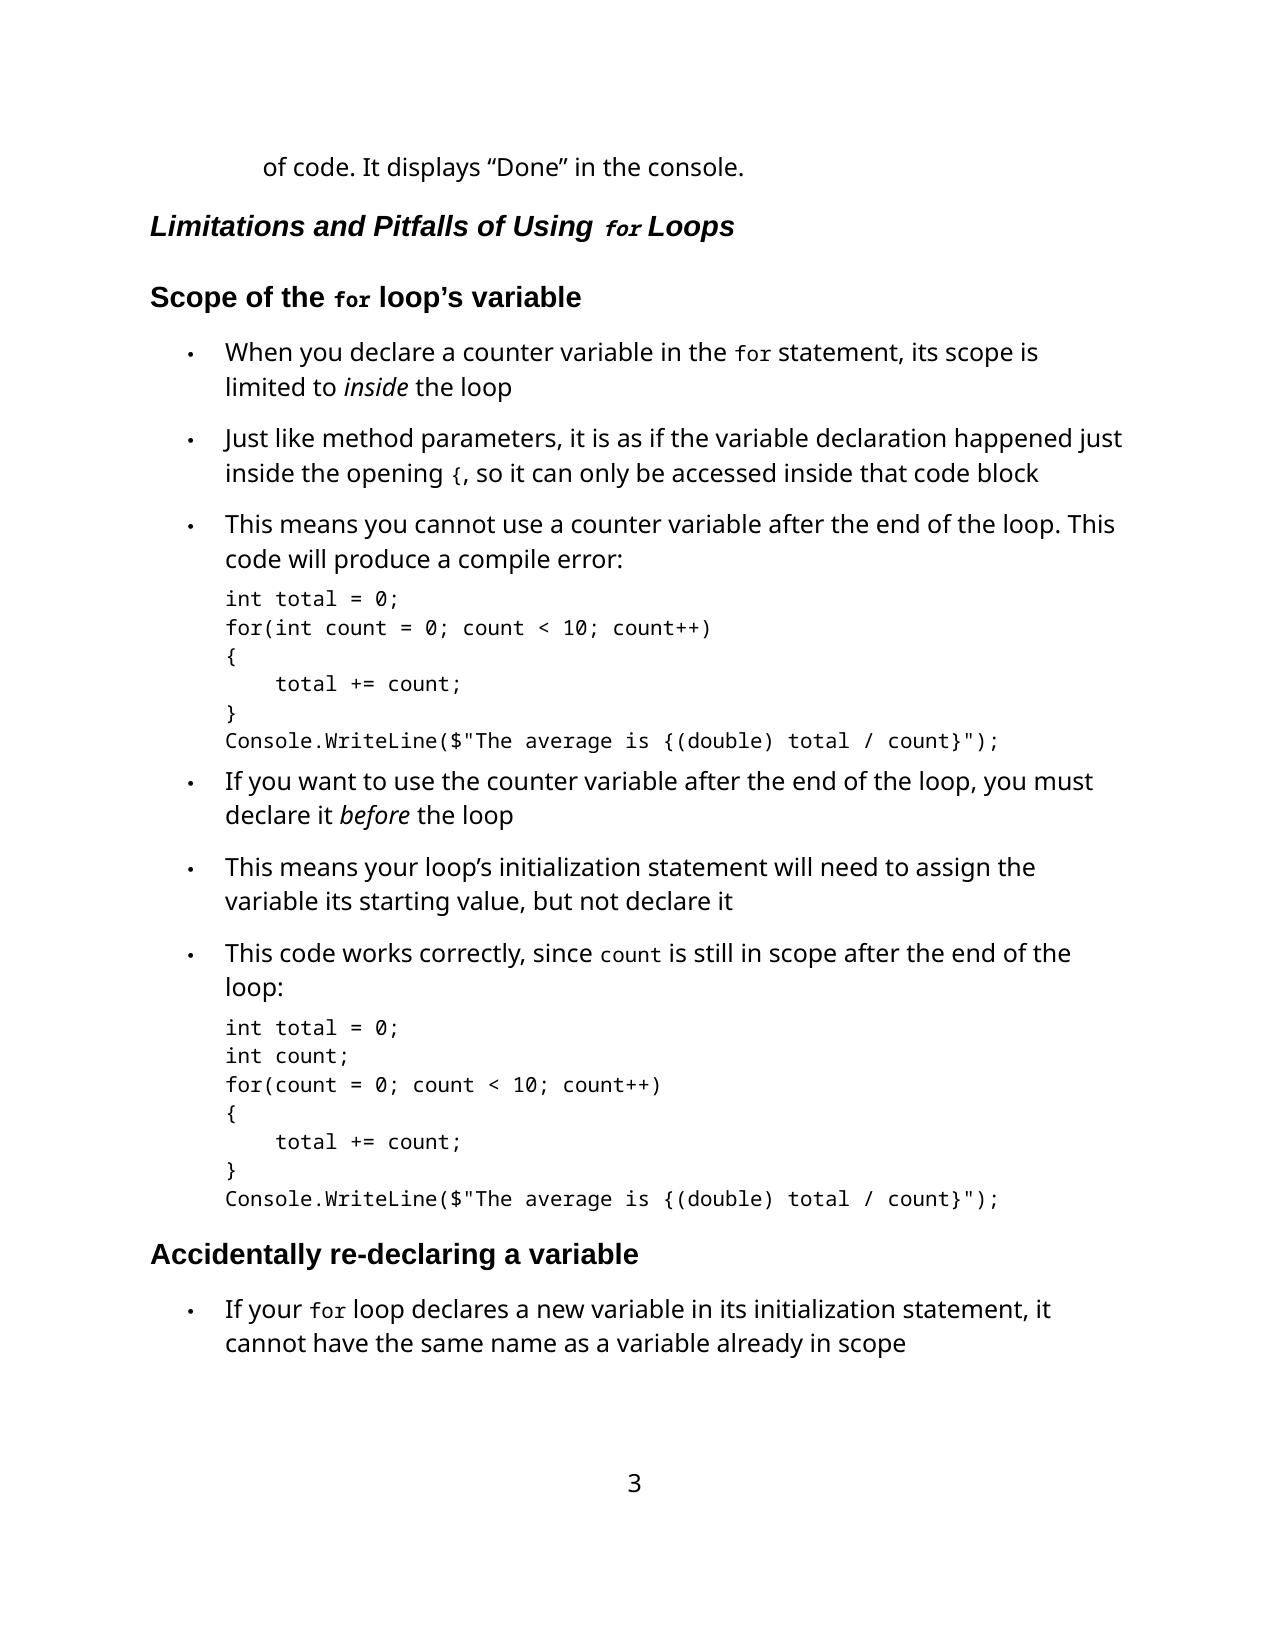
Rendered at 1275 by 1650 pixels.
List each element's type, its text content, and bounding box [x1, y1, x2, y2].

list } [187, 698, 1125, 726]
list int total = 0; [187, 1013, 1125, 1041]
list This code works correctly, since count is still in scope after the end of the loop: [187, 936, 1125, 1004]
subtitle Limitations and Pitfalls of Using for Loops [150, 209, 1125, 243]
list total += count; [187, 1127, 1125, 1155]
list Console.WriteLine($"The average is {(double) total / count}"); [187, 1184, 1125, 1212]
list } [187, 1155, 1125, 1184]
list If your for loop declares a new variable in its initialization statement, it cannot have the same name as a variable already in scope [187, 1292, 1125, 1360]
list { [187, 1098, 1125, 1127]
list Console.WriteLine($"The average is {(double) total / count}"); [187, 726, 1125, 755]
list This means you cannot use a counter variable after the end of the loop. This code will produce a compile error: [187, 507, 1125, 575]
list for(count = 0; count < 10; count++) [187, 1070, 1125, 1098]
list When you declare a counter variable in the for statement, its scope is limited to inside the loop [187, 335, 1125, 403]
subtitle Scope of the for loop’s variable [150, 280, 1125, 314]
list { [187, 641, 1125, 669]
subtitle Accidentally re-declaring a variable [150, 1237, 1125, 1271]
list int count; [187, 1041, 1125, 1070]
list This means your loop’s initialization statement will need to assign the variable its starting value, but not declare it [187, 850, 1125, 918]
list for(int count = 0; count < 10; count++) [187, 613, 1125, 641]
list If you want to use the counter variable after the end of the loop, you must declare it before the loop [187, 764, 1125, 832]
list Just like method parameters, it is as if the variable declaration happened just inside the opening {, so it can only be accessed inside that code block [187, 421, 1125, 489]
list total += count; [187, 669, 1125, 698]
list of code. It displays “Done” in the console. [225, 150, 1125, 184]
list int total = 0; [187, 584, 1125, 613]
